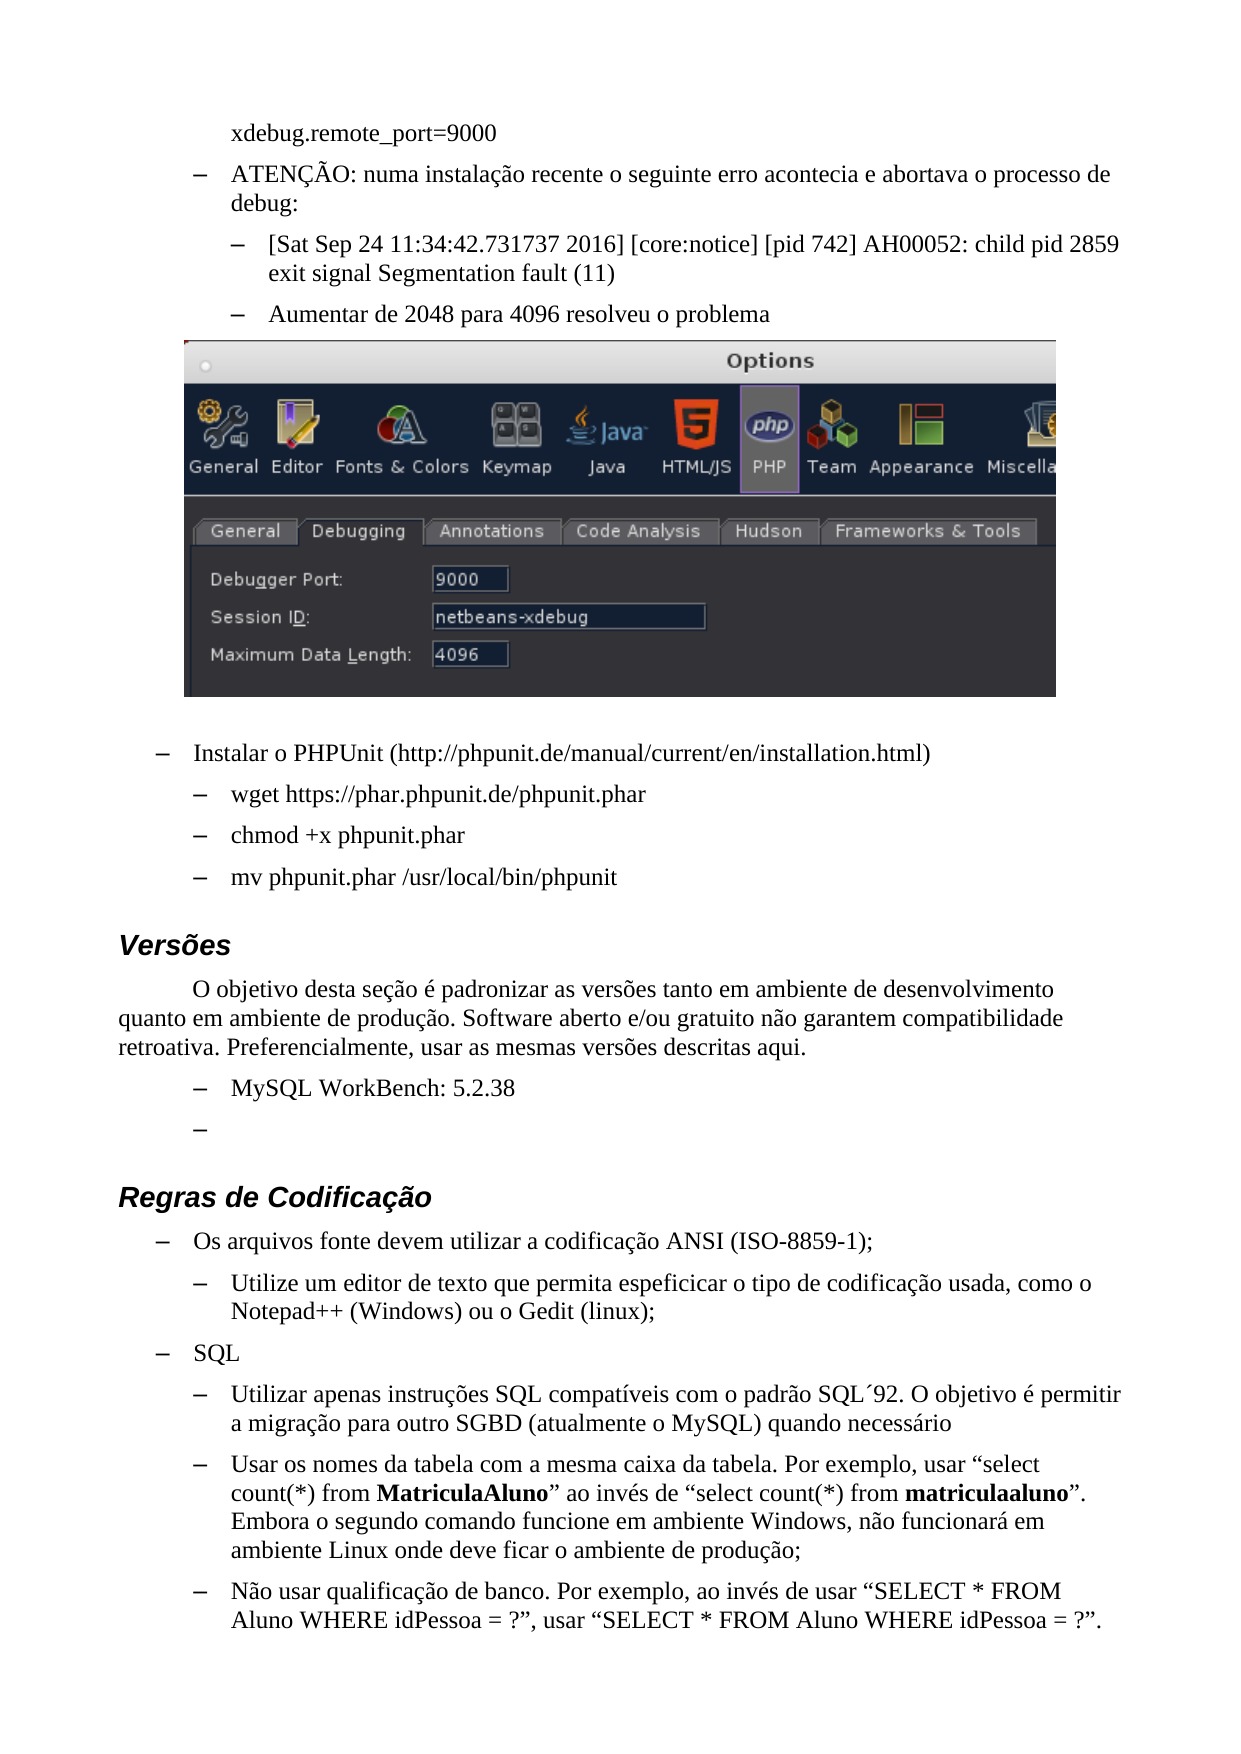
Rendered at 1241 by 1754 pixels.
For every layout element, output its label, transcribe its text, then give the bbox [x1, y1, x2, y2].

list [Sat Sep 24 11:34:42.731737 2016] [core:notice] [pid 742] AH00052: child pid 2859 exit signal Segmentation fault (11) [231, 229, 1122, 287]
list mv phpunit.phar /usr/local/bin/phpunit [193, 862, 1122, 891]
list xdebug.remote_port=9000 [193, 118, 1122, 147]
list SQL [156, 1338, 1122, 1366]
subtitle Versões [118, 928, 1122, 962]
list Não usar qualificação de banco. Por exemplo, ao invés de usar “SELECT * FROM Aluno WHERE idPessoa = ?”, usar “SELECT * FROM Aluno WHERE idPessoa = ?”. [193, 1576, 1122, 1634]
list Utilizar apenas instruções SQL compatíveis com o padrão SQL´92. O objetivo é permitir a migração para outro SGBD (atualmente o MySQL) quando necessário [193, 1379, 1122, 1436]
list ATENÇÃO: numa instalação recente o seguinte erro acontecia e abortava o processo de debug: [193, 159, 1122, 217]
list MySQL WorkBench: 5.2.38 [193, 1073, 1122, 1102]
list Utilize um editor de texto que permita espeficicar o tipo de codificação usada, como o Notepad++ (Windows) ou o Gedit (linux); [193, 1268, 1122, 1325]
text O objetivo desta seção é padronizar as versões tanto em ambiente de desenvolvimento quanto em ambiente de produção. Software aberto e/ou gratuito não garantem compatibilidade retroativa. Preferencialmente, usar as mesmas versões descritas aqui. [118, 974, 1122, 1060]
list Instalar o PHPUnit (http://phpunit.de/manual/current/en/installation.html) [156, 738, 1122, 767]
list wget https://phar.phpunit.de/phpunit.phar [193, 779, 1122, 808]
picture [184, 340, 1056, 697]
subtitle Regras de Codificação [118, 1180, 1122, 1214]
list chmod +x phpunit.phar [193, 821, 1122, 849]
list Os arquivos fonte devem utilizar a codificação ANSI (ISO-8859-1); [156, 1226, 1122, 1255]
list Aumentar de 2048 para 4096 resolveu o problema [231, 299, 1122, 328]
list Usar os nomes da tabela com a mesma caixa da tabela. Por exemplo, usar “select count(*) from MatriculaAluno” ao invés de “select count(*) from matriculaaluno”. Embora o segundo comando funcione em ambiente Windows, não funcionará em ambiente Linux onde deve ficar o ambiente de produção; [193, 1449, 1122, 1564]
